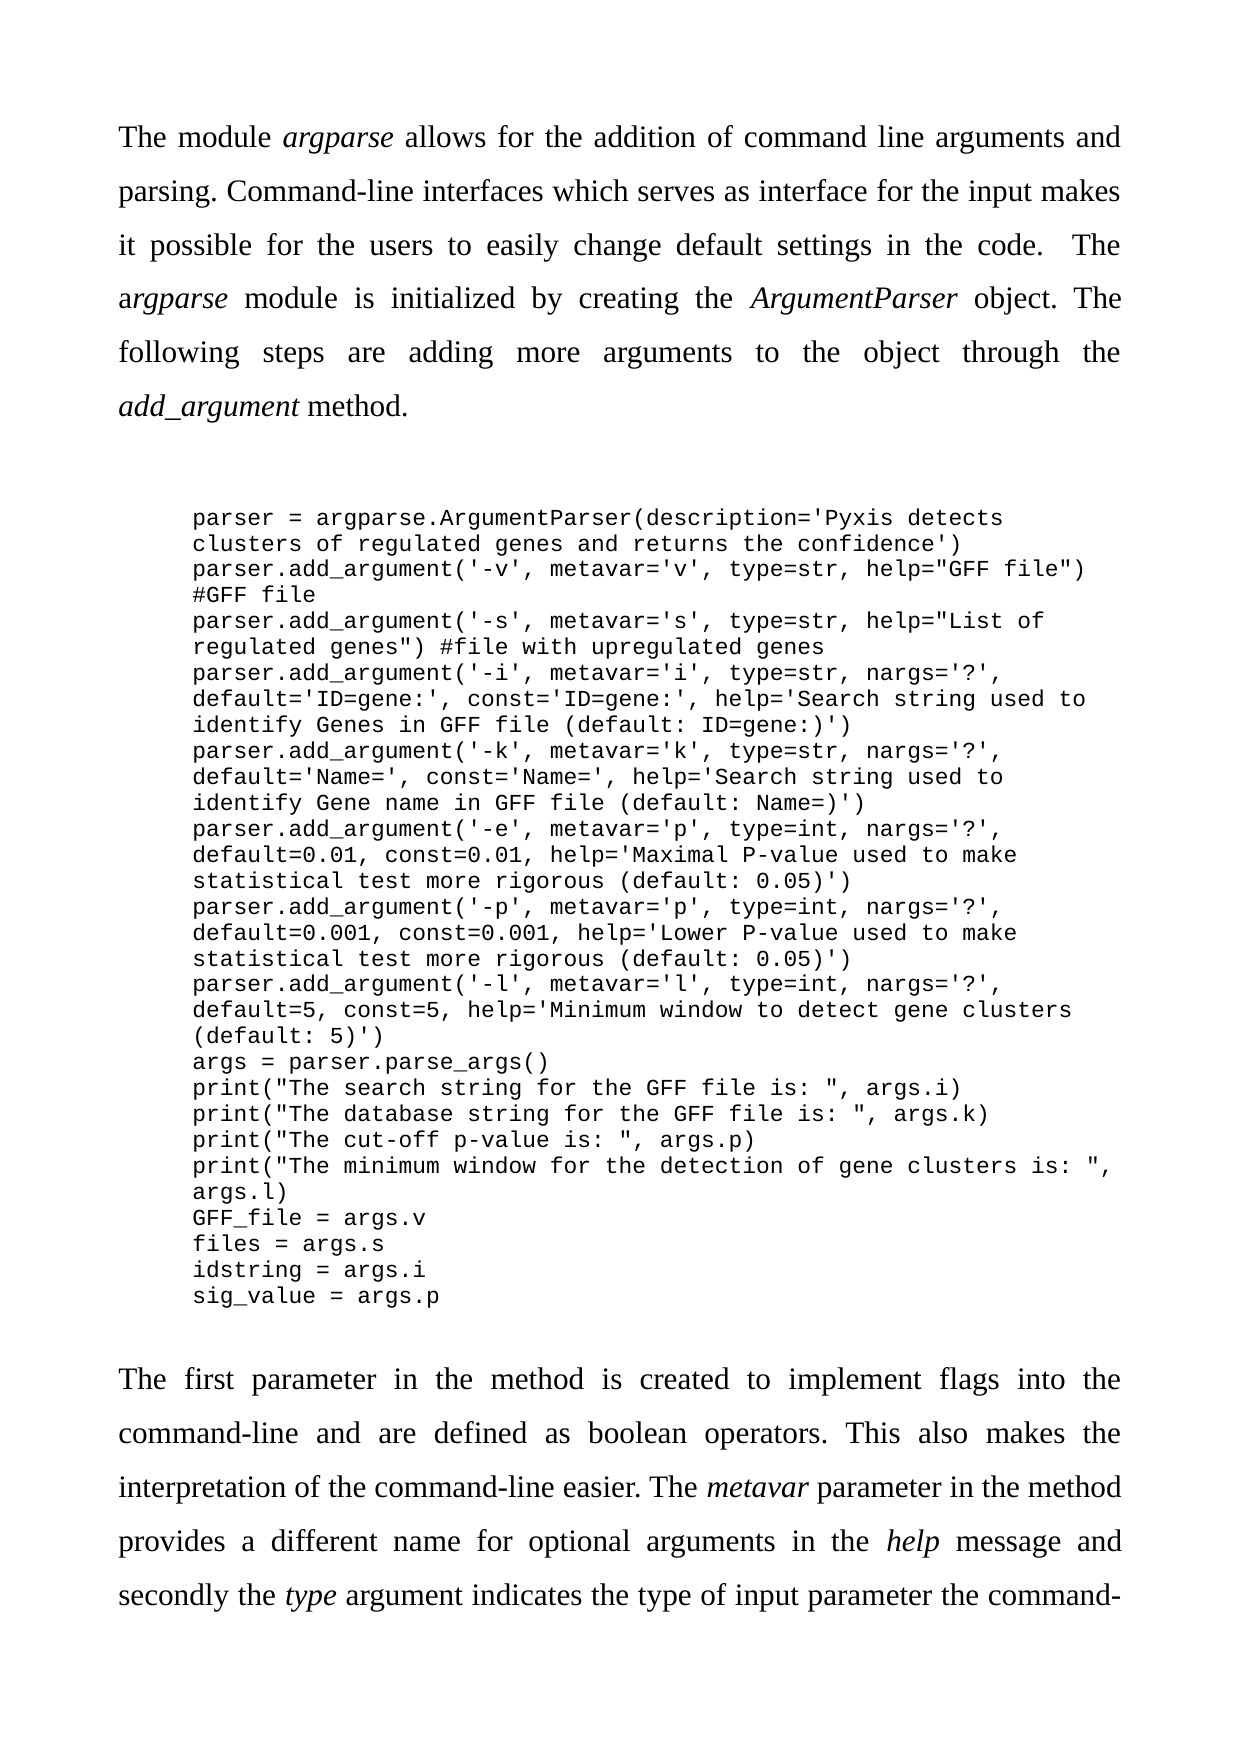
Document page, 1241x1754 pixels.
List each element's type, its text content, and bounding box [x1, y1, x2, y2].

text The module argparse allows for the addition of command line arguments and parsing. Command-line interfaces which serves as interface for the input makes it possible for the users to easily change default settings in the code. The argparse module is initialized by creating the ArgumentParser object. The following steps are adding more arguments to the object through the add_argument method. [118, 118, 1122, 423]
text print("The cut-off p-value is: ", args.p) [192, 1128, 1122, 1154]
text parser.add_argument('-k', metavar='k', type=str, nargs='?', default='Name=', const='Name=', help='Search string used to identify Gene name in GFF file (default: Name=)') [192, 739, 1122, 817]
text parser = argparse.ArgumentParser(description='Pyxis detects clusters of regulated genes and returns the confidence') [192, 506, 1122, 558]
text args = parser.parse_args() [192, 1051, 1122, 1077]
text parser.add_argument('-p', metavar='p', type=int, nargs='?', default=0.001, const=0.001, help='Lower P-value used to make statistical test more rigorous (default: 0.05)') [192, 895, 1122, 973]
text parser.add_argument('-i', metavar='i', type=str, nargs='?', default='ID=gene:', const='ID=gene:', help='Search string used to identify Genes in GFF file (default: ID=gene:)') [192, 662, 1122, 739]
text parser.add_argument('-l', metavar='l', type=int, nargs='?', default=5, const=5, help='Minimum window to detect gene clusters (default: 5)') [192, 973, 1122, 1051]
text parser.add_argument('-s', metavar='s', type=str, help="List of regulated genes") #file with upregulated genes [192, 610, 1122, 662]
text print("The database string for the GFF file is: ", args.k) [192, 1102, 1122, 1128]
text parser.add_argument('-e', metavar='p', type=int, nargs='?', default=0.01, const=0.01, help='Maximal P-value used to make statistical test more rigorous (default: 0.05)') [192, 817, 1122, 895]
text GFF_file = args.v [192, 1206, 1122, 1232]
text print("The minimum window for the detection of gene clusters is: ", args.l) [192, 1154, 1122, 1206]
text print("The search string for the GFF file is: ", args.i) [192, 1077, 1122, 1102]
text files = args.s [192, 1232, 1122, 1258]
text The first parameter in the method is created to implement flags into the command-line and are defined as boolean operators. This also makes the interpretation of the command-line easier. The metavar parameter in the method provides a different name for optional arguments in the help message and secondly the type argument indicates the type of input parameter the command- [118, 1360, 1122, 1612]
text parser.add_argument('-v', metavar='v', type=str, help="GFF file") #GFF file [192, 558, 1122, 610]
text idstring = args.i [192, 1258, 1122, 1284]
text sig_value = args.p [192, 1284, 1122, 1310]
